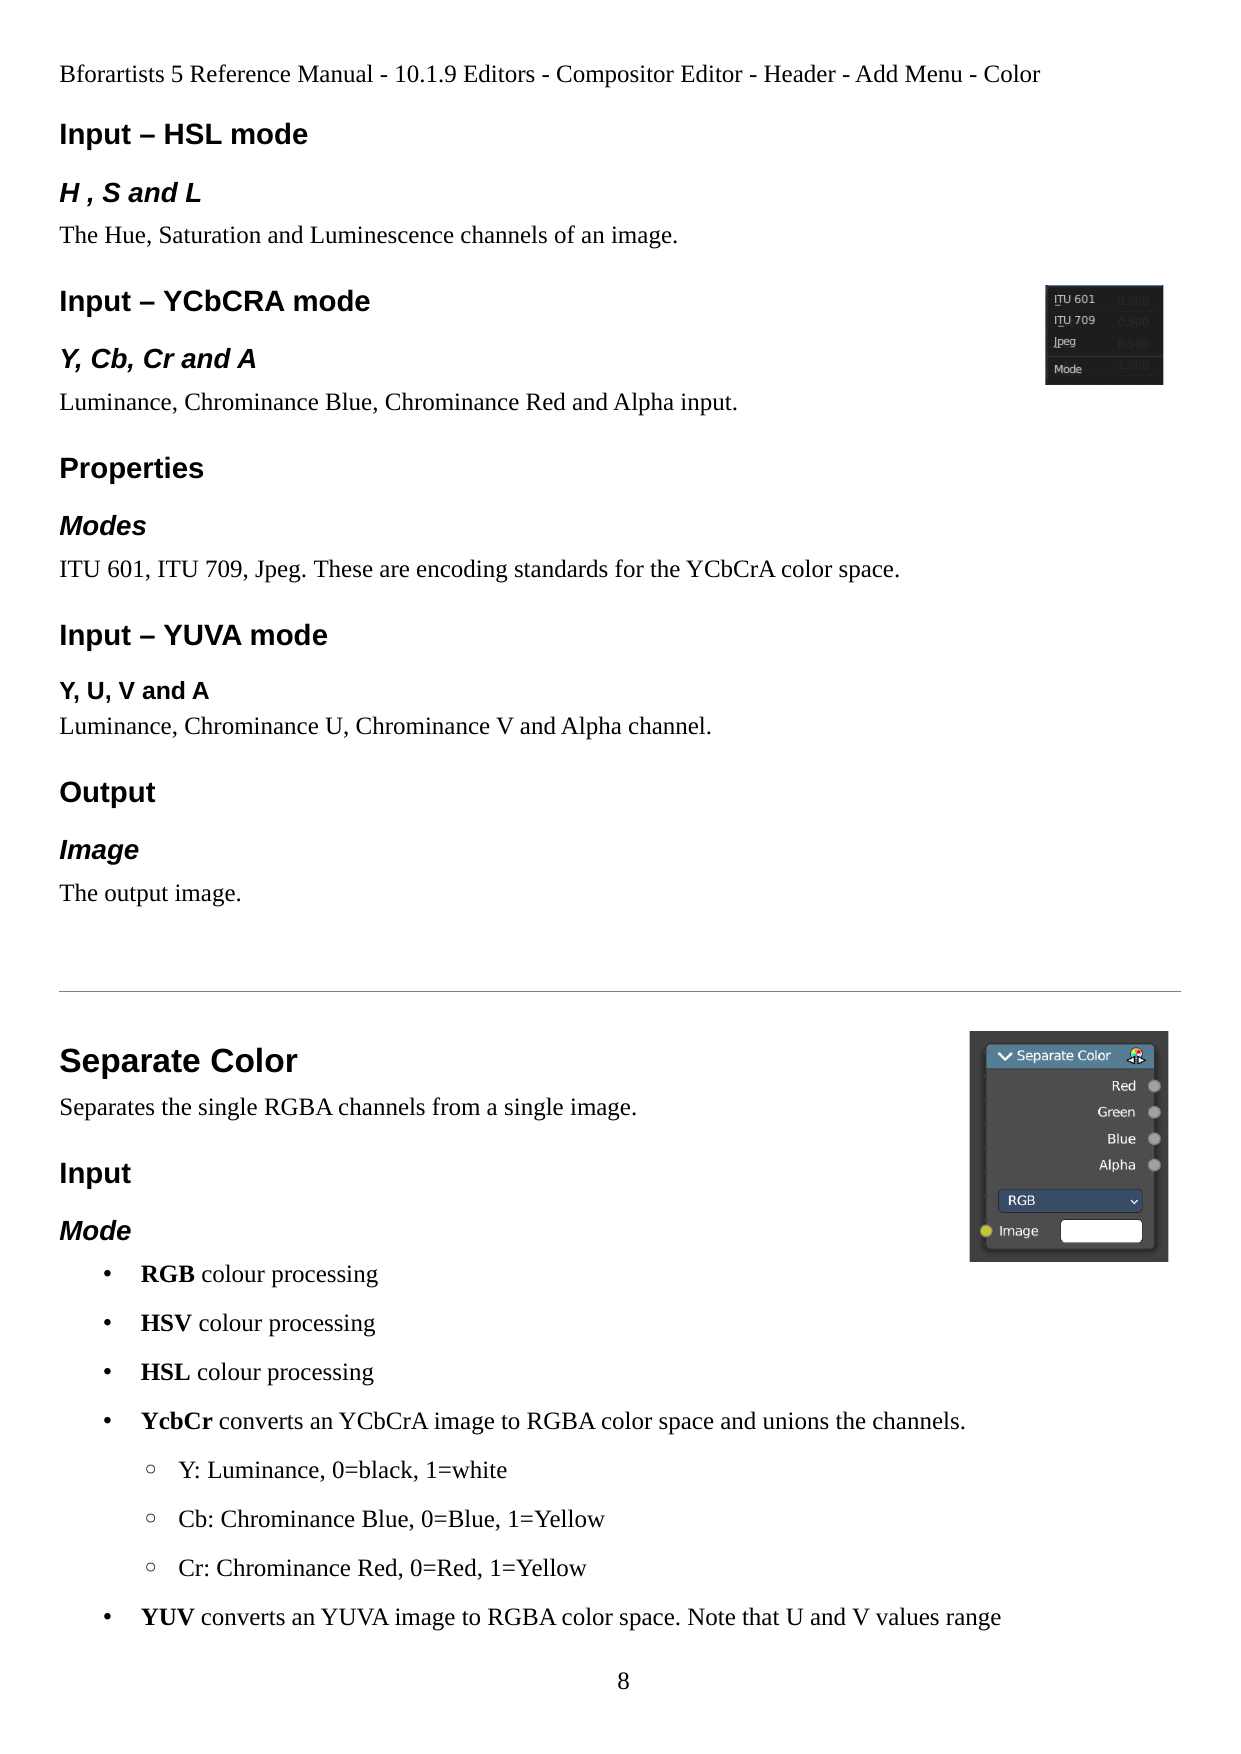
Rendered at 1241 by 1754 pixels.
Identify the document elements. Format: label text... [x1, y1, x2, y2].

text ITU 601, ITU 709, Jpeg. These are encoding standards for the YCbCrA color space. [59, 554, 1181, 583]
list HSV colour processing [103, 1308, 1181, 1337]
list Cr: Chrominance Red, 0=Red, 1=Yellow [141, 1553, 1181, 1582]
subtitle Y, Cb, Cr and A [59, 343, 1045, 375]
picture [969, 1031, 1169, 1262]
text The output image. [59, 878, 1181, 907]
text Separates the single RGBA channels from a single image. [59, 1092, 969, 1121]
list RGB colour processing [103, 1259, 1181, 1288]
subtitle [1169, 1041, 1181, 1080]
subtitle Input – YUVA mode [59, 618, 1181, 651]
list YUV converts an YUVA image to RGBA color space. Note that U and V values range [103, 1602, 1181, 1631]
subtitle [1169, 1214, 1181, 1246]
subtitle Input [59, 1156, 969, 1189]
list YcbCr converts an YCbCrA image to RGBA color space and unions the channels. [103, 1406, 1181, 1435]
subtitle [1164, 343, 1181, 375]
text Luminance, Chrominance U, Chrominance V and Alpha channel. [59, 711, 1181, 740]
subtitle [1169, 1156, 1181, 1189]
subtitle Properties [59, 451, 1181, 484]
list Y: Luminance, 0=black, 1=white [141, 1455, 1181, 1484]
subtitle Image [59, 833, 1181, 865]
subtitle Separate Color [59, 1041, 969, 1080]
list Cb: Chrominance Blue, 0=Blue, 1=Yellow [141, 1504, 1181, 1533]
subtitle Y, U, V and A [59, 676, 1181, 705]
picture [1045, 285, 1164, 385]
subtitle Input – HSL mode [59, 117, 1181, 151]
text Luminance, Chrominance Blue, Chrominance Red and Alpha input. [59, 387, 1181, 416]
subtitle H , S and L [59, 176, 1181, 208]
subtitle Modes [59, 509, 1181, 541]
list HSL colour processing [103, 1357, 1181, 1386]
text The Hue, Saturation and Luminescence channels of an image. [59, 220, 1181, 249]
subtitle Input – YCbCRA mode [59, 284, 1181, 318]
subtitle Output [59, 775, 1181, 808]
subtitle Mode [59, 1214, 969, 1246]
